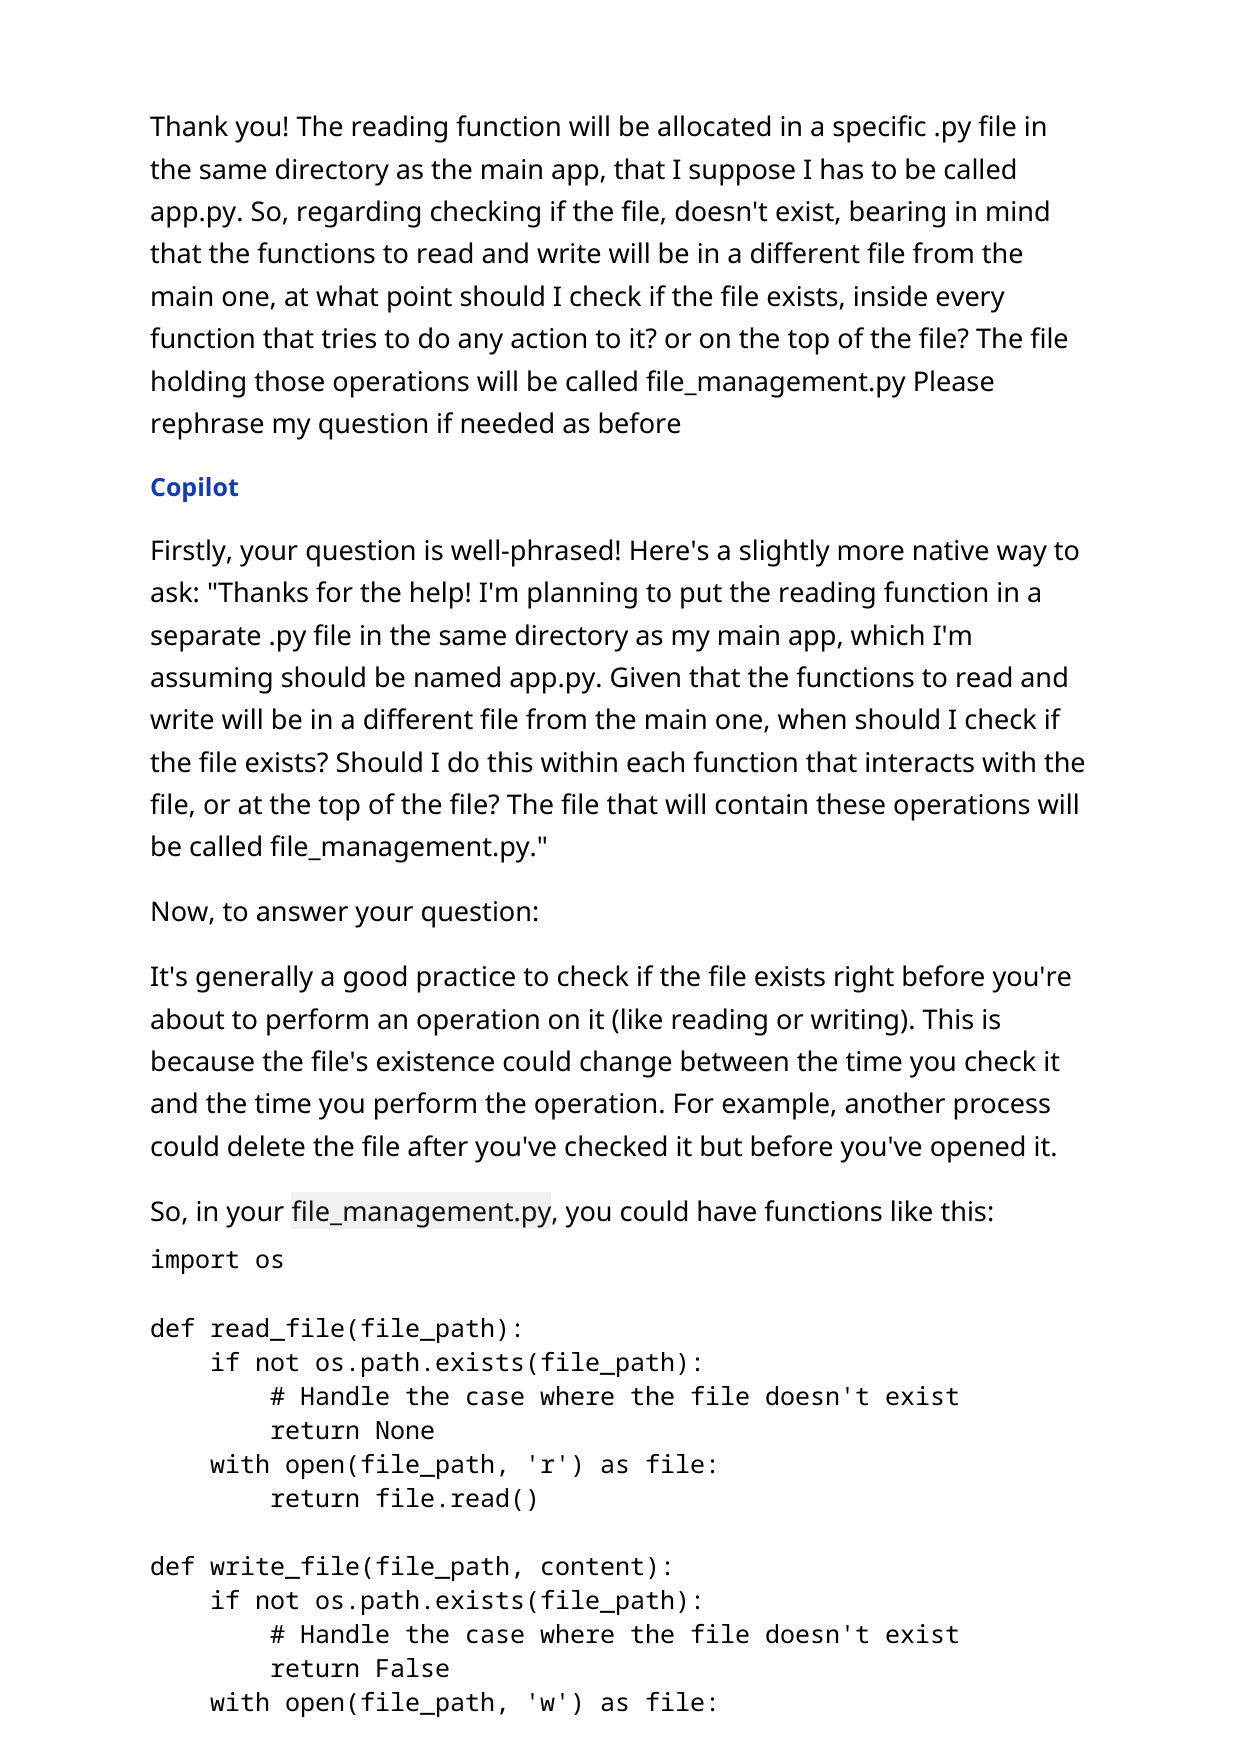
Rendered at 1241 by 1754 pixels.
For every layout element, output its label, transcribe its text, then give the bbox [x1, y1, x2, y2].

text import os [150, 1242, 1090, 1276]
text It's generally a good practice to check if the file exists right before you're about to perform an operation on it (like reading or writing). This is because the file's existence could change between the time you check it and the time you perform the operation. For example, another process could delete the file after you've checked it but before you've opened it. [150, 958, 1090, 1164]
text def read_file(file_path): [150, 1310, 1090, 1344]
subtitle Copilot [150, 469, 1090, 503]
text if not os.path.exists(file_path): [150, 1583, 1090, 1617]
text Thank you! The reading function will be allocated in a specific .py file in the same directory as the main app, that I suppose I has to be called app.py. So, regarding checking if the file, doesn't exist, bearing in mind that the functions to read and write will be in a different file from the main one, at what point should I check if the file exists, inside every function that tries to do any action to it? or on the top of the file? The file holding those operations will be called file_management.py Please rephrase my question if needed as before [150, 108, 1090, 441]
text # Handle the case where the file doesn't exist [150, 1378, 1090, 1412]
text # Handle the case where the file doesn't exist [150, 1617, 1090, 1651]
text So, in your file_management.py, you could have functions like this: [150, 1192, 1090, 1229]
text with open(file_path, 'w') as file: [150, 1685, 1090, 1719]
text return None [150, 1412, 1090, 1446]
text Now, to answer your question: [150, 893, 1090, 930]
text Firstly, your question is well-phrased! Here's a slightly more native way to ask: "Thanks for the help! I'm planning to put the reading function in a separate .py file in the same directory as my main app, which I'm assuming should be named app.py. Given that the functions to read and write will be in a different file from the main one, when should I check if the file exists? Should I do this within each function that interacts with the file, or at the top of the file? The file that will contain these operations will be called file_management.py." [150, 531, 1090, 865]
text return file.read() [150, 1481, 1090, 1514]
text if not os.path.exists(file_path): [150, 1344, 1090, 1378]
text with open(file_path, 'r') as file: [150, 1446, 1090, 1481]
text def write_file(file_path, content): [150, 1549, 1090, 1583]
text return False [150, 1651, 1090, 1685]
